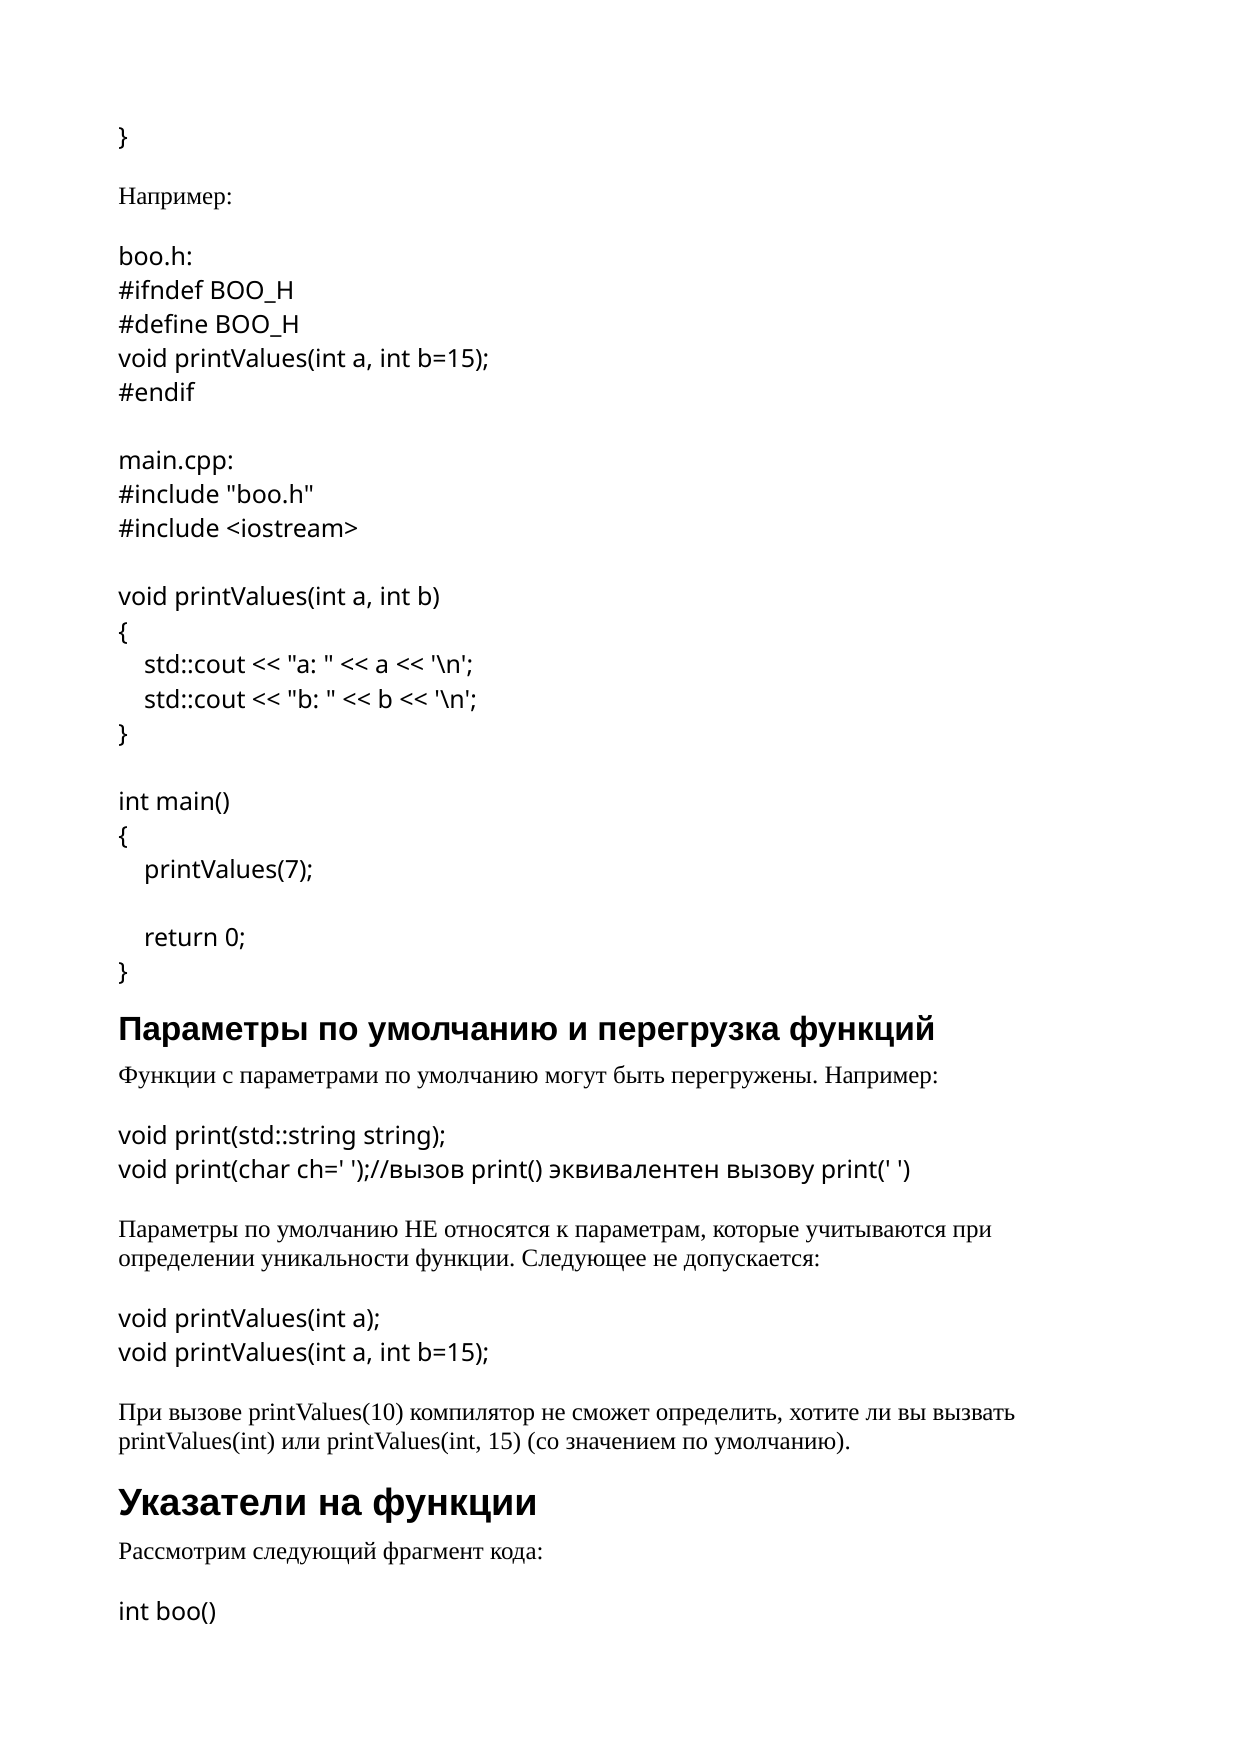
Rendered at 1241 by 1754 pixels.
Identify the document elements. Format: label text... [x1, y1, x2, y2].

text { [118, 613, 1122, 647]
text boo.h: [118, 238, 1122, 272]
text Функции с параметрами по умолчанию могут быть перегружены. Например: [118, 1060, 1122, 1088]
text void printValues(int a, int b) [118, 579, 1122, 613]
subtitle Параметры по умолчанию и перегрузка функций [118, 1009, 1122, 1047]
text void printValues(int a, int b=15); [118, 1334, 1122, 1368]
text } [118, 954, 1122, 988]
text #include <iostream> [118, 511, 1122, 545]
text #define BOO_H [118, 307, 1122, 341]
text { [118, 817, 1122, 852]
text void print(char ch=' ');//вызов print() эквивалентен вызову print(' ') [118, 1151, 1122, 1185]
text return 0; [118, 920, 1122, 954]
text Рассмотрим следующий фрагмент кода: [118, 1536, 1122, 1565]
text std::cout << "a: " << a << '\n'; [118, 647, 1122, 681]
text int main() [118, 783, 1122, 817]
text #ifndef BOO_H [118, 272, 1122, 307]
text printValues(7); [118, 852, 1122, 886]
text #endif [118, 375, 1122, 409]
text int boo() [118, 1593, 1122, 1627]
text std::cout << "b: " << b << '\n'; [118, 681, 1122, 715]
text void printValues(int a); [118, 1300, 1122, 1334]
text void print(std::string string); [118, 1117, 1122, 1151]
text При вызове printValues(10) компилятор не сможет определить, хотите ли вы вызвать printValues(int) или printValues(int, 15) (со значением по умолчанию). [118, 1397, 1122, 1455]
text main.cpp: [118, 443, 1122, 477]
text #include "boo.h" [118, 477, 1122, 511]
text Например: [118, 181, 1122, 210]
subtitle Указатели на функции [118, 1480, 1122, 1523]
text void printValues(int a, int b=15); [118, 341, 1122, 375]
text } [118, 715, 1122, 749]
text } [118, 118, 1122, 152]
text Параметры по умолчанию НЕ относятся к параметрам, которые учитываются при определении уникальности функции. Следующее не допускается: [118, 1214, 1122, 1272]
